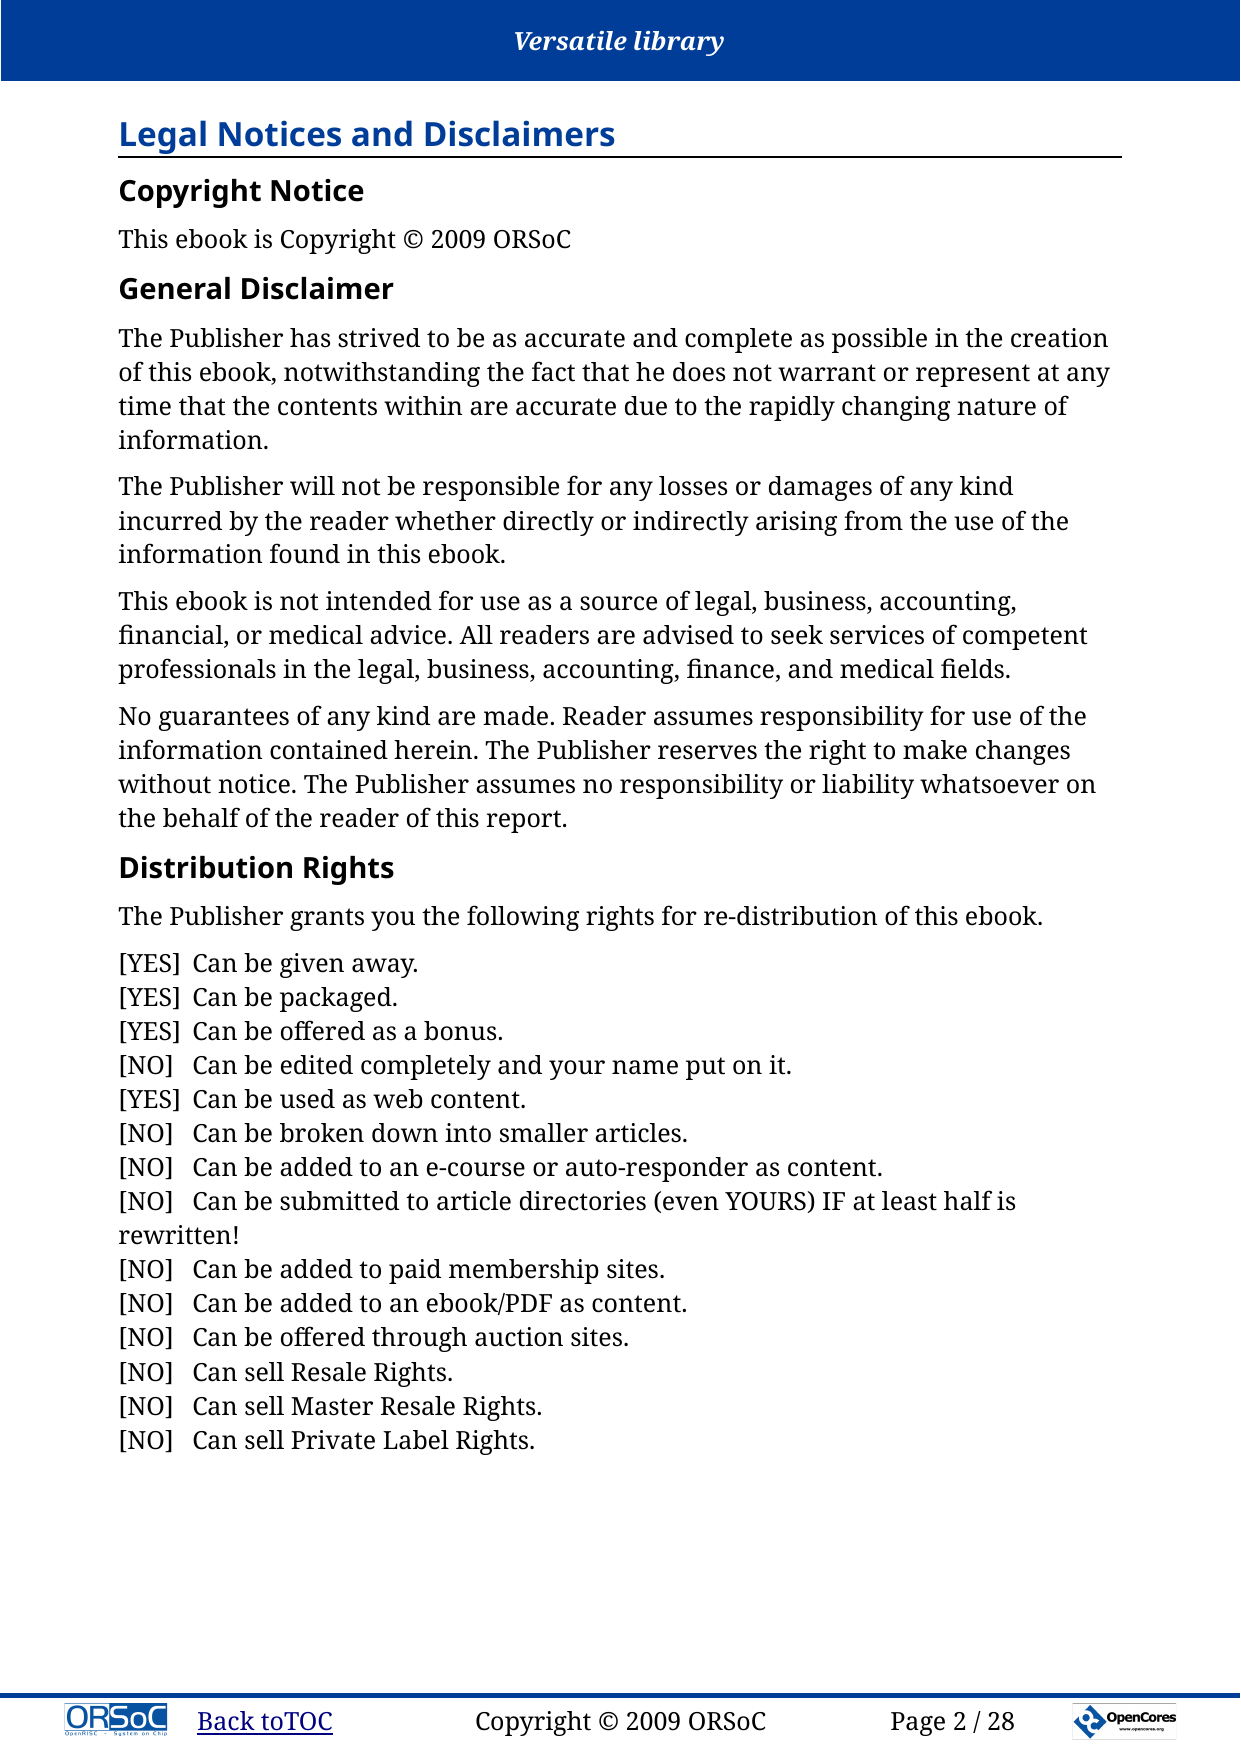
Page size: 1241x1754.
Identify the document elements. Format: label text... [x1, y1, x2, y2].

picture [64, 1703, 168, 1736]
text This ebook is Copyright © 2009 ORSoC [118, 222, 1122, 256]
text The Publisher has strived to be as accurate and complete as possible in the creation of this ebook, notwithstanding the fact that he does not warrant or represent at any time that the contents within are accurate due to the rapidly changing nature of information. [118, 320, 1122, 457]
text General Disclaimer [118, 269, 1122, 308]
picture [1072, 1703, 1177, 1740]
text The Publisher grants you the following rights for re-distribution of this ebook. [118, 899, 1122, 933]
text The Publisher will not be responsible for any losses or damages of any kind incurred by the reader whether directly or indirectly arising from the use of the information found in this ebook. [118, 469, 1122, 571]
text Legal Notices and Disclaimers [118, 111, 1122, 156]
text Distribution Rights [118, 847, 1122, 887]
text [YES] Can be given away. [YES] Can be packaged. [YES] Can be offered as a bonus. [NO] Can be edited completely and your name put on it. [YES] Can be used as web content. [NO] Can be broken down into smaller articles. [NO] Can be added to an e-course or auto-responder as content. [NO] Can be submitted to article directories (even YOURS) IF at least half is rewritten! [NO] Can be added to paid membership sites. [NO] Can be added to an ebook/PDF as content. [NO] Can be offered through auction sites. [NO] Can sell Resale Rights. [NO] Can sell Master Resale Rights. [NO] Can sell Private Label Rights. [118, 945, 1122, 1456]
text No guarantees of any kind are made. Reader assumes responsibility for use of the information contained herein. The Publisher reserves the right to make changes without notice. The Publisher assumes no responsibility or liability whatsoever on the behalf of the reader of this report. [118, 698, 1122, 835]
text Copyright Notice [118, 170, 1122, 210]
text This ebook is not intended for use as a source of legal, business, accounting, financial, or medical advice. All readers are advised to seek services of competent professionals in the legal, business, accounting, finance, and medical fields. [118, 584, 1122, 686]
